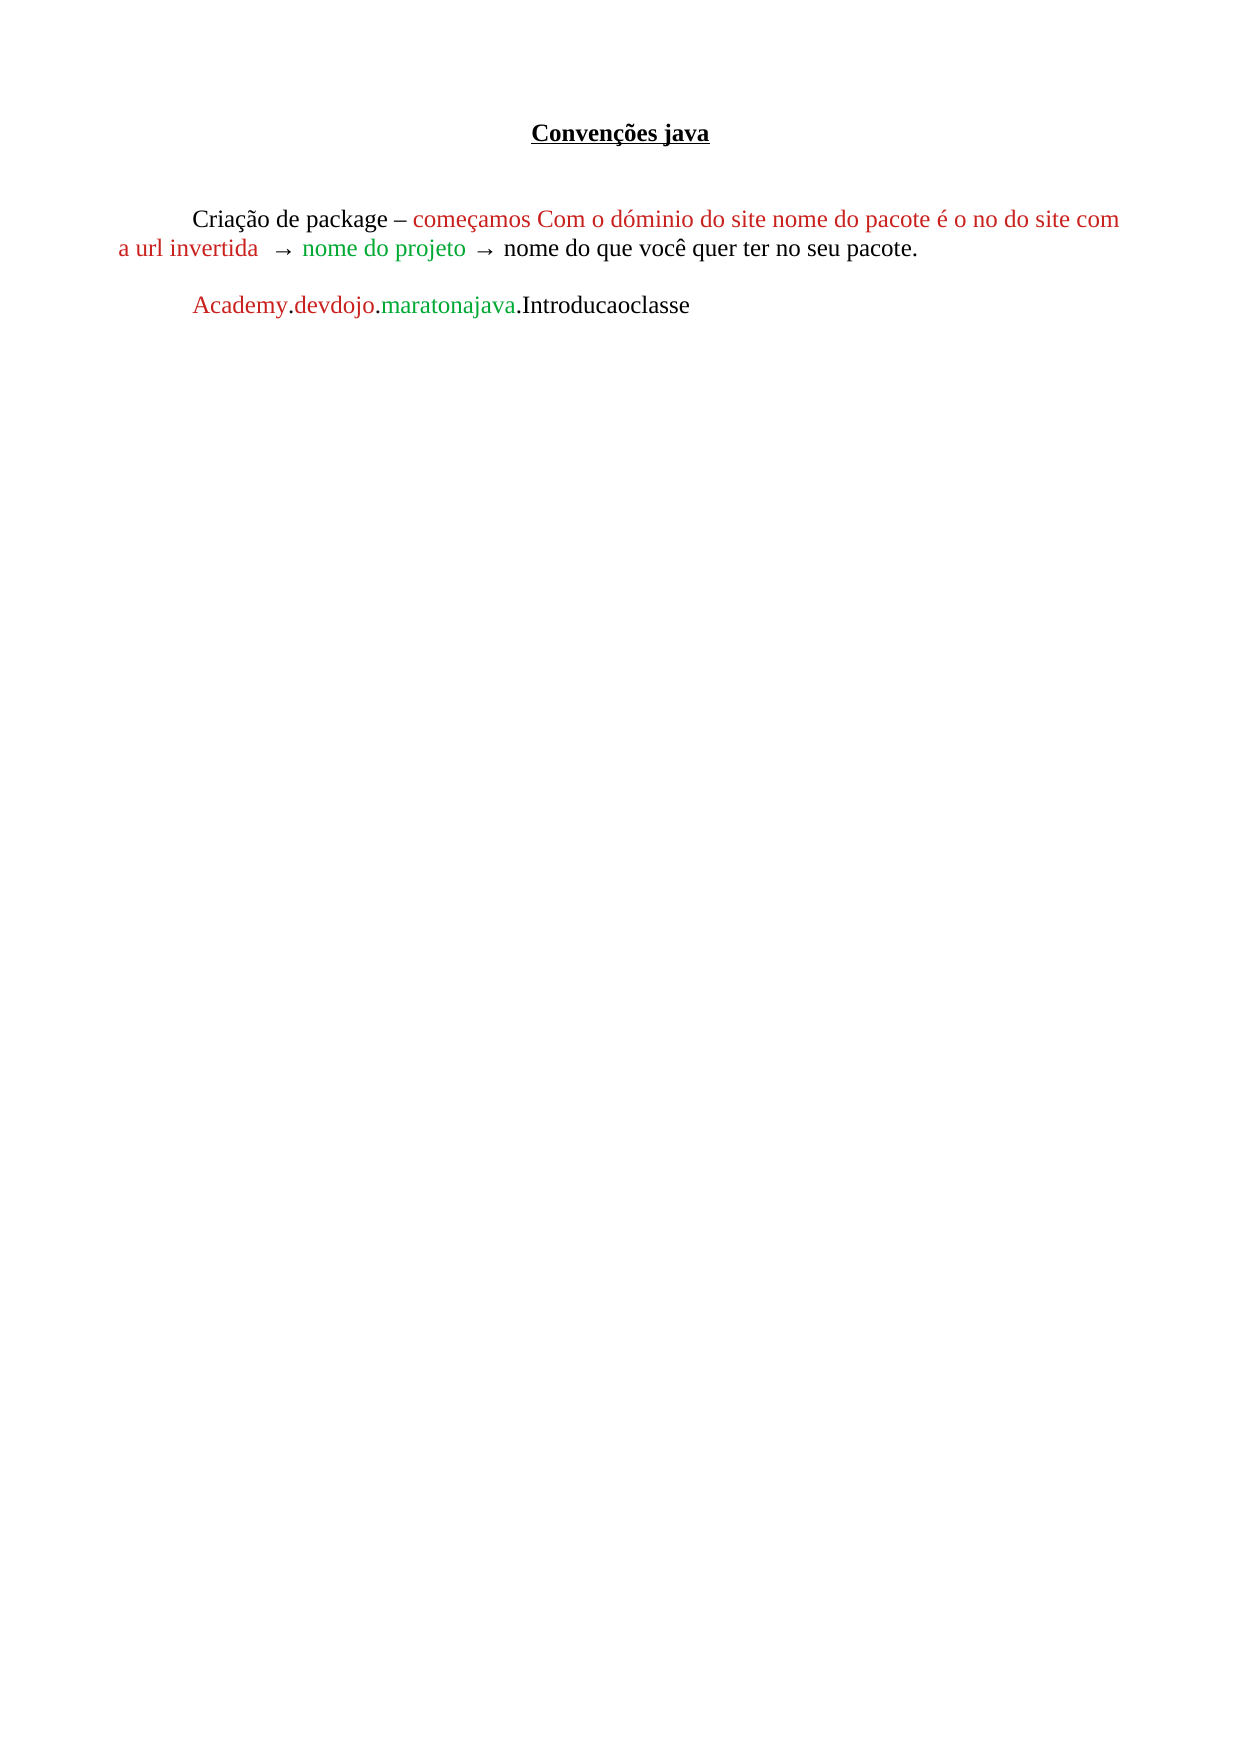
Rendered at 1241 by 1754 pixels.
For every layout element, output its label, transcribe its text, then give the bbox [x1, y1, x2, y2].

text Convenções java [118, 118, 1122, 147]
text Academy.devdojo.maratonajava.Introducaoclasse [118, 291, 1122, 319]
text Criação de package – começamos Com o dóminio do site nome do pacote é o no do site com a url invertida → nome do projeto → nome do que você quer ter no seu pacote. [118, 204, 1122, 262]
